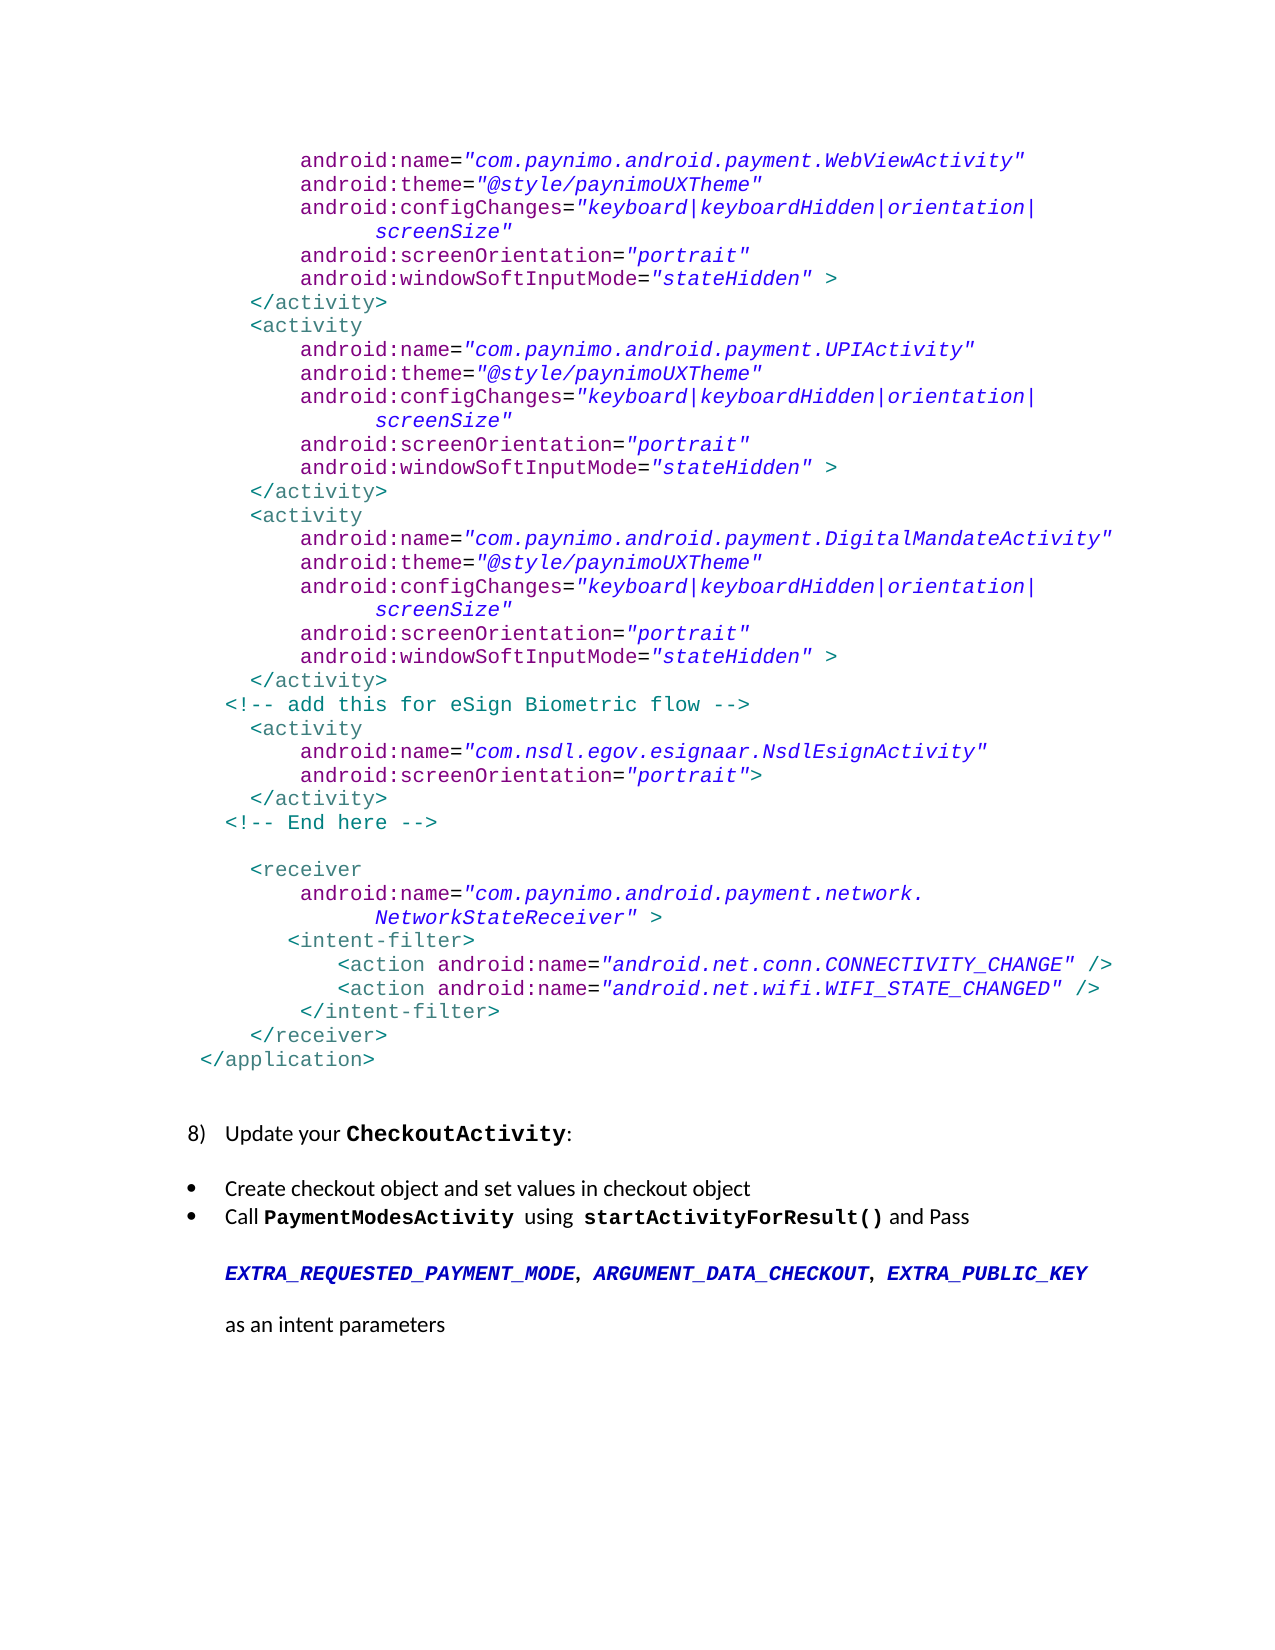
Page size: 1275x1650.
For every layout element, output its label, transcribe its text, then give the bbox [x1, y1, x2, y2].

text android:name="com.paynimo.android.payment.UPIActivity" [300, 339, 1125, 363]
text </application> [150, 1048, 1125, 1072]
text <!-- add this for eSign Biometric flow --> [150, 694, 1125, 717]
text android:screenOrientation="portrait" [150, 434, 1125, 457]
text android:name="com.paynimo.android.payment.DigitalMandateActivity" [225, 528, 1125, 552]
list Update your CheckoutActivity: [187, 1119, 1125, 1149]
text android:name="com.nsdl.egov.esignaar.NsdlEsignActivity" [225, 741, 1125, 765]
text android:theme="@style/paynimoUXTheme" android:configChanges="keyboard|keyboardHidden|orientation| [300, 174, 1125, 221]
text android:screenOrientation="portrait"> [225, 765, 1125, 788]
text android:windowSoftInputMode="stateHidden" > [150, 457, 1125, 481]
text </activity> [150, 292, 1125, 316]
text NetworkStateReceiver" > [300, 907, 1125, 930]
list Create checkout object and set values in checkout object [187, 1174, 1125, 1202]
list Call PaymentModesActivity using startActivityForResult() and Pass [187, 1202, 1125, 1230]
text <action android:name="android.net.conn.CONNECTIVITY_CHANGE" /> [150, 954, 1125, 978]
text android:screenOrientation="portrait" [150, 623, 1125, 647]
text <activity [150, 316, 1125, 339]
text android:screenOrientation="portrait" [150, 244, 1125, 268]
text </intent-filter> [150, 1001, 1125, 1025]
text android:windowSoftInputMode="stateHidden" > [150, 647, 1125, 670]
text EXTRA_REQUESTED_PAYMENT_MODE, ARGUMENT_DATA_CHECKOUT, EXTRA_PUBLIC_KEY [225, 1258, 1125, 1287]
text </receiver> [150, 1025, 1125, 1048]
text <!-- End here --> [150, 812, 1125, 836]
text </activity> [150, 481, 1125, 505]
text screenSize" [300, 410, 1125, 434]
text as an intent parameters [225, 1311, 1125, 1339]
text <receiver [150, 859, 1125, 883]
text </activity> [150, 788, 1125, 812]
text android:name="com.paynimo.android.payment.WebViewActivity" [225, 150, 1125, 174]
text android:theme="@style/paynimoUXTheme" android:configChanges="keyboard|keyboardHidden|orientation| [300, 363, 1125, 410]
text screenSize" [300, 221, 1125, 244]
text android:name="com.paynimo.android.payment.network. [300, 883, 1125, 907]
text <activity [225, 717, 1125, 741]
text android:theme="@style/paynimoUXTheme" android:configChanges="keyboard|keyboardHidden|orientation| [300, 552, 1125, 599]
text <activity [225, 505, 1125, 528]
text <intent-filter> [150, 930, 1125, 954]
text screenSize" [300, 599, 1125, 623]
text android:windowSoftInputMode="stateHidden" > [150, 268, 1125, 292]
text <action android:name="android.net.wifi.WIFI_STATE_CHANGED" /> [150, 978, 1125, 1001]
text </activity> [150, 670, 1125, 694]
